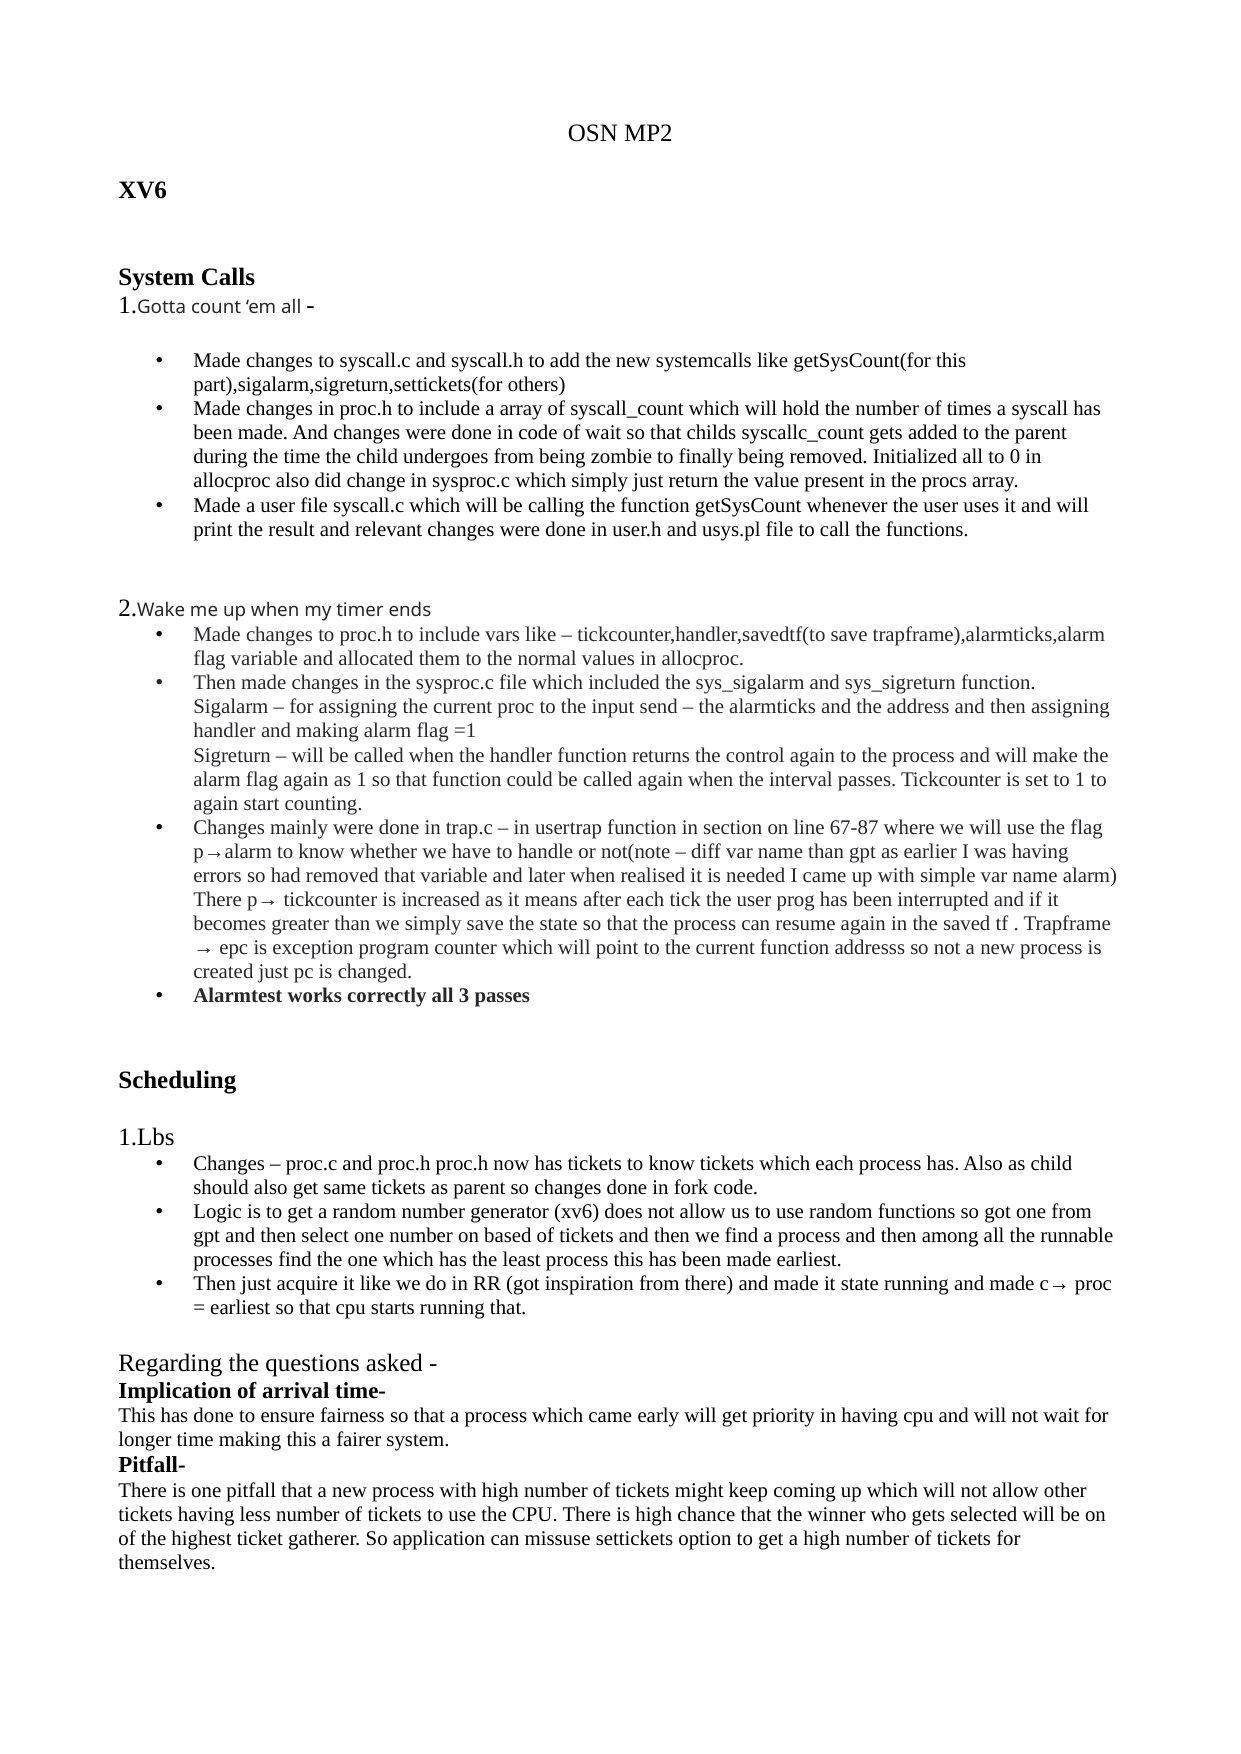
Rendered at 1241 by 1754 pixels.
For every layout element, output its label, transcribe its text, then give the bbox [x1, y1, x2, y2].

text Implication of arrival time- This has done to ensure fairness so that a process which came early will get priority in having cpu and will not wait for longer time making this a fairer system. [118, 1377, 1122, 1451]
list Made changes in proc.h to include a array of syscall_count which will hold the number of times a syscall has been made. And changes were done in code of wait so that childs syscallc_count gets added to the parent during the time the child undergoes from being zombie to finally being removed. Initialized all to 0 in allocproc also did change in sysproc.c which simply just return the value present in the procs array. [156, 396, 1122, 492]
text System Calls [118, 262, 1122, 291]
list Made changes to syscall.c and syscall.h to add the new systemcalls like getSysCount(for this part),sigalarm,sigreturn,settickets(for others) [156, 348, 1122, 396]
list Then made changes in the sysproc.c file which included the sys_sigalarm and sys_sigreturn function. Sigalarm – for assigning the current proc to the input send – the alarmticks and the address and then assigning handler and making alarm flag =1 Sigreturn – will be called when the handler function returns the control again to the process and will make the alarm flag again as 1 so that function could be called again when the interval passes. Tickcounter is set to 1 to again start counting. [156, 670, 1122, 815]
text Regarding the questions asked - [118, 1319, 1122, 1377]
text Pitfall- [118, 1451, 1122, 1478]
text 1.Gotta count ‘em all - [118, 291, 1122, 319]
text 2.Wake me up when my timer ends [118, 593, 1122, 622]
text There is one pitfall that a new process with high number of tickets might keep coming up which will not allow other tickets having less number of tickets to use the CPU. There is high chance that the winner who gets selected will be on of the highest ticket gatherer. So application can missuse settickets option to get a high number of tickets for themselves. [118, 1478, 1122, 1574]
list Then just acquire it like we do in RR (got inspiration from there) and made it state running and made c→ proc = earliest so that cpu starts running that. [156, 1271, 1122, 1319]
text OSN MP2 [118, 118, 1122, 147]
list Changes – proc.c and proc.h proc.h now has tickets to know tickets which each process has. Also as child should also get same tickets as parent so changes done in fork code. [156, 1151, 1122, 1199]
list Changes mainly were done in trap.c – in usertrap function in section on line 67-87 where we will use the flag p→alarm to know whether we have to handle or not(note – diff var name than gpt as earlier I was having errors so had removed that variable and later when realised it is needed I came up with simple var name alarm) There p→ tickcounter is increased as it means after each tick the user prog has been interrupted and if it becomes greater than we simply save the state so that the process can resume again in the saved tf . Trapframe → epc is exception program counter which will point to the current function addresss so not a new process is created just pc is changed. [156, 815, 1122, 983]
list Made changes to proc.h to include vars like – tickcounter,handler,savedtf(to save trapframe),alarmticks,alarm flag variable and allocated them to the normal values in allocproc. [156, 622, 1122, 670]
text 1.Lbs [118, 1122, 1122, 1151]
text Scheduling [118, 1065, 1122, 1093]
list Logic is to get a random number generator (xv6) does not allow us to use random functions so got one from gpt and then select one number on based of tickets and then we find a process and then among all the runnable processes find the one which has the least process this has been made earliest. [156, 1199, 1122, 1271]
list Made a user file syscall.c which will be calling the function getSysCount whenever the user uses it and will print the result and relevant changes were done in user.h and usys.pl file to call the functions. [156, 492, 1122, 541]
list Alarmtest works correctly all 3 passes [156, 983, 1122, 1007]
text XV6 [118, 176, 1122, 204]
